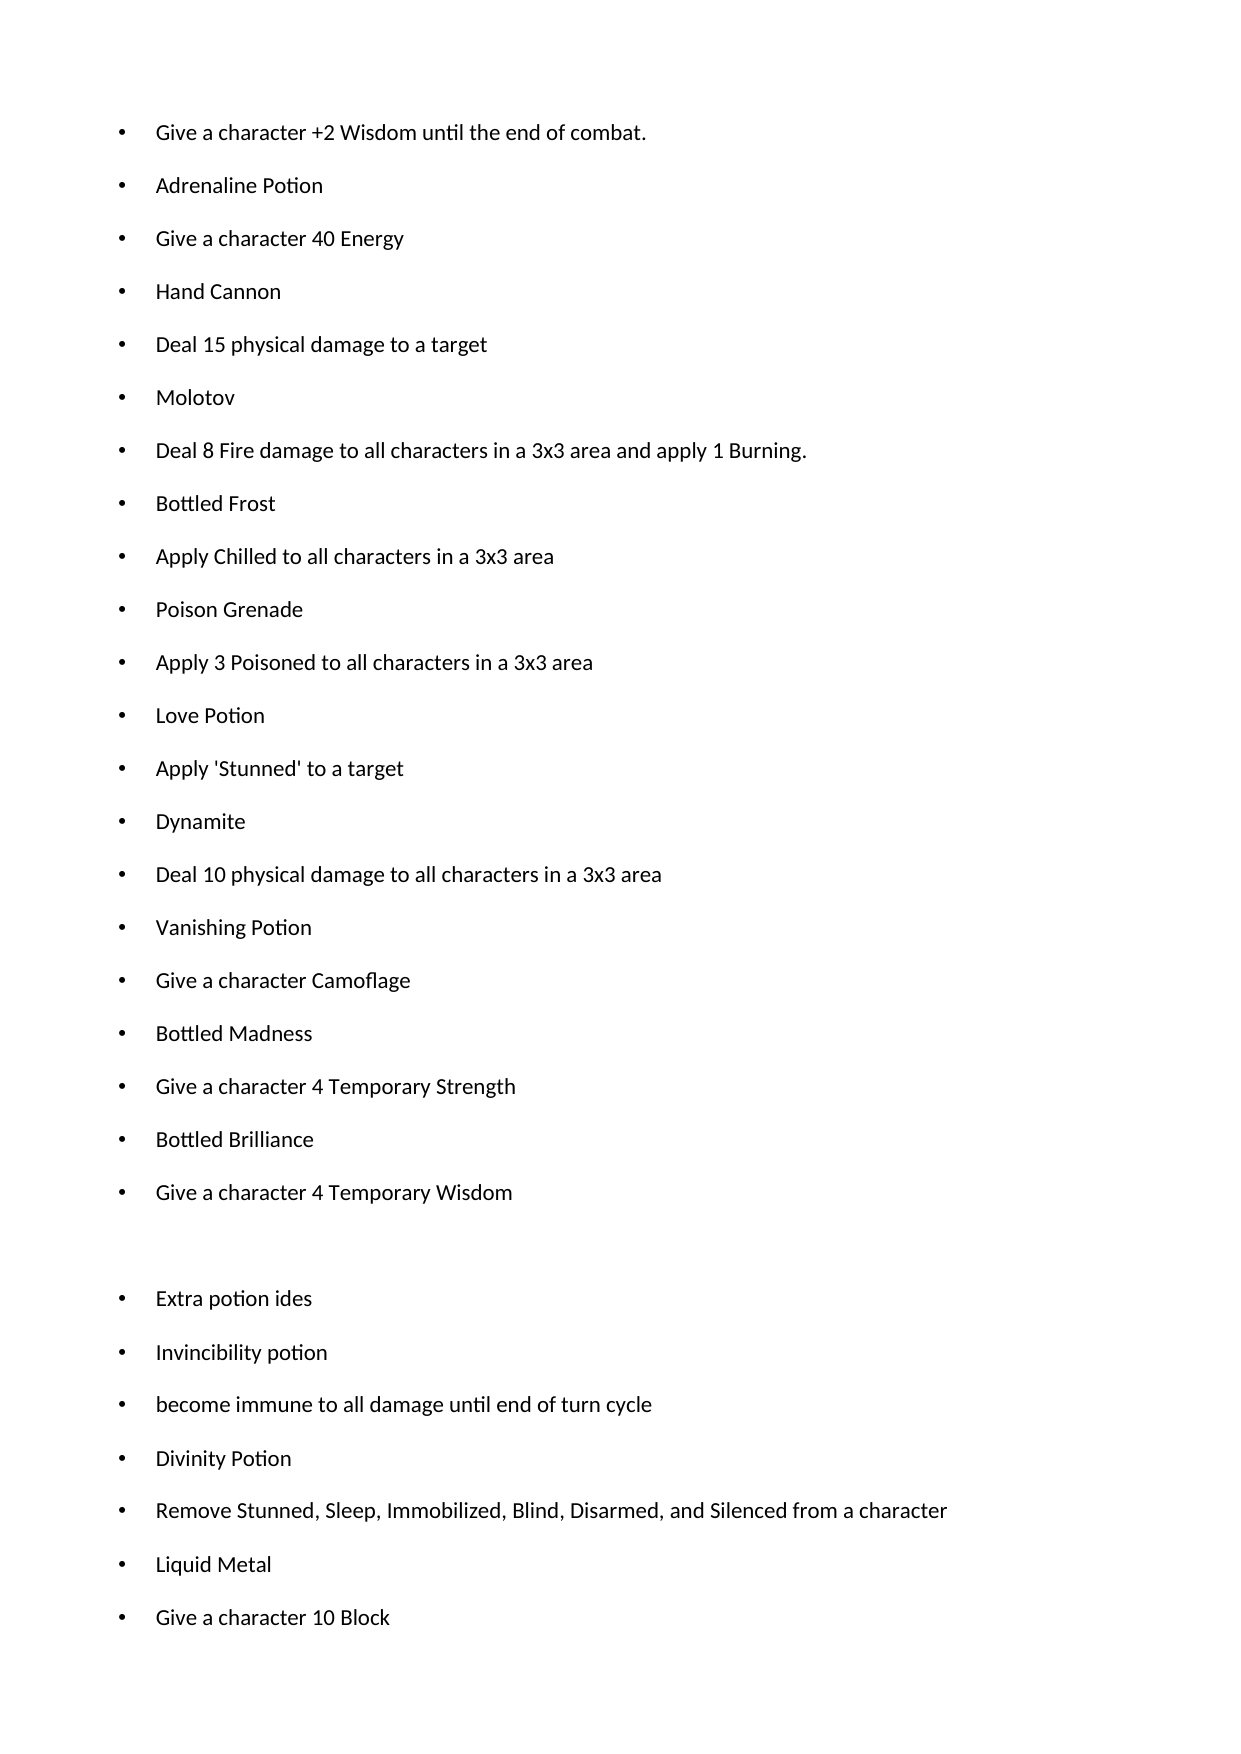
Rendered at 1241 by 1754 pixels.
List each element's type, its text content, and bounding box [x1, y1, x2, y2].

list Give a character 10 Block [81, 1603, 1122, 1631]
list Poison Grenade [81, 595, 1122, 623]
list Apply Chilled to all characters in a 3x3 area [81, 542, 1122, 570]
list Liquid Metal [81, 1550, 1122, 1578]
list Apply 3 Poisoned to all characters in a 3x3 area [81, 648, 1122, 676]
list Extra potion ides [81, 1284, 1122, 1313]
list Apply 'Stunned' to a target [81, 754, 1122, 782]
list Remove Stunned, Sleep, Immobilized, Blind, Disarmed, and Silenced from a character [81, 1497, 1122, 1525]
list Molotov [81, 383, 1122, 411]
list Give a character 40 Energy [81, 224, 1122, 252]
list Divinity Potion [81, 1444, 1122, 1472]
list Give a character +2 Wisdom until the end of combat. [81, 118, 1122, 146]
list Bottled Brilliance [81, 1126, 1122, 1153]
list Bottled Frost [81, 489, 1122, 517]
list Give a character Camoflage [81, 966, 1122, 994]
list Deal 10 physical damage to all characters in a 3x3 area [81, 860, 1122, 888]
list become immune to all damage until end of turn cycle [81, 1391, 1122, 1419]
list Bottled Madness [81, 1019, 1122, 1047]
list Adrenaline Potion [81, 171, 1122, 199]
list Invincibility potion [81, 1338, 1122, 1366]
list Love Potion [81, 701, 1122, 729]
list Give a character 4 Temporary Strength [81, 1072, 1122, 1101]
list Hand Cannon [81, 277, 1122, 305]
list Deal 8 Fire damage to all characters in a 3x3 area and apply 1 Burning. [81, 436, 1122, 464]
list Dynamite [81, 807, 1122, 835]
list Deal 15 physical damage to a target [81, 330, 1122, 358]
list Give a character 4 Temporary Wisdom [81, 1178, 1122, 1207]
list Vanishing Potion [81, 913, 1122, 941]
